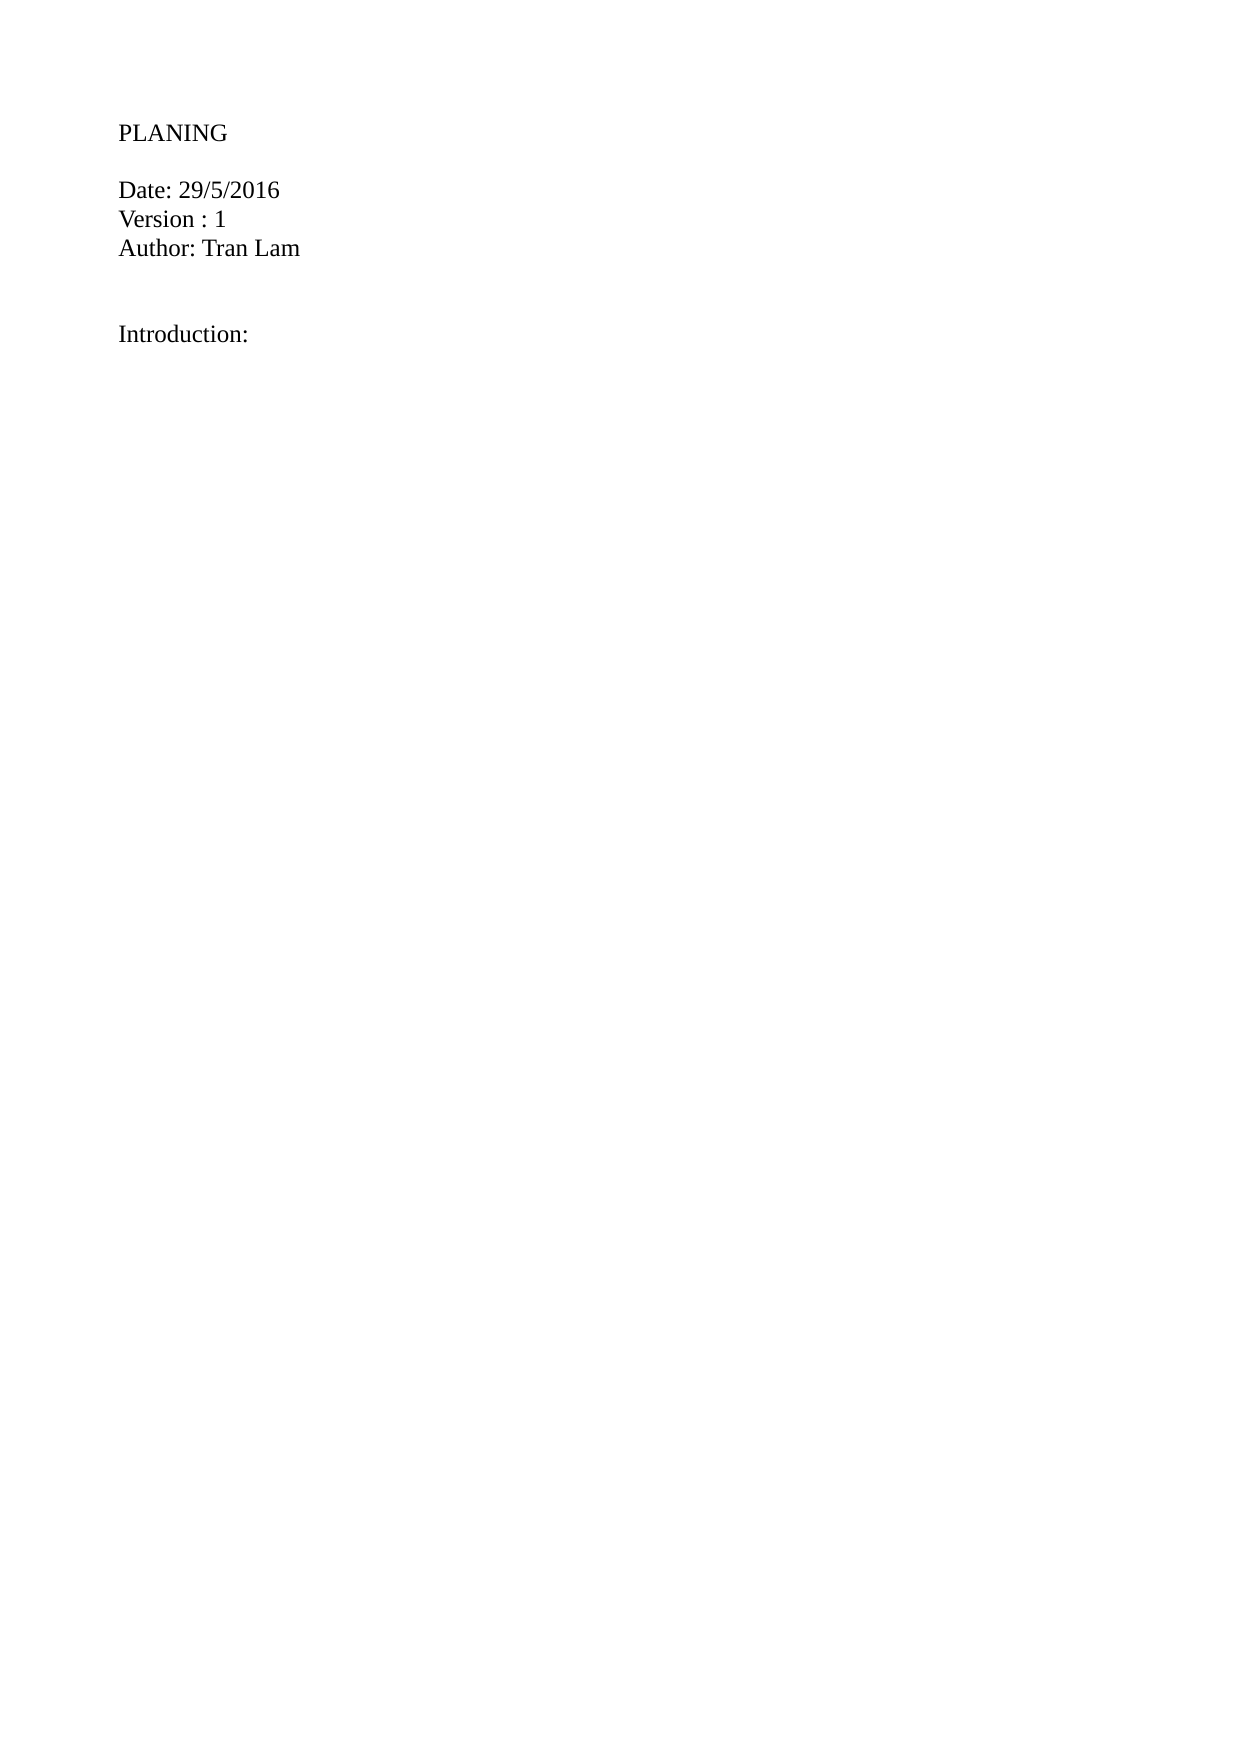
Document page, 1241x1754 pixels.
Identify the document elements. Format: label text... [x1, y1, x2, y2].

text Author: Tran Lam [118, 233, 1122, 262]
text Version : 1 [118, 204, 1122, 233]
text Date: 29/5/2016 [118, 176, 1122, 204]
text PLANING [118, 118, 1122, 147]
text Introduction: [118, 319, 1122, 348]
